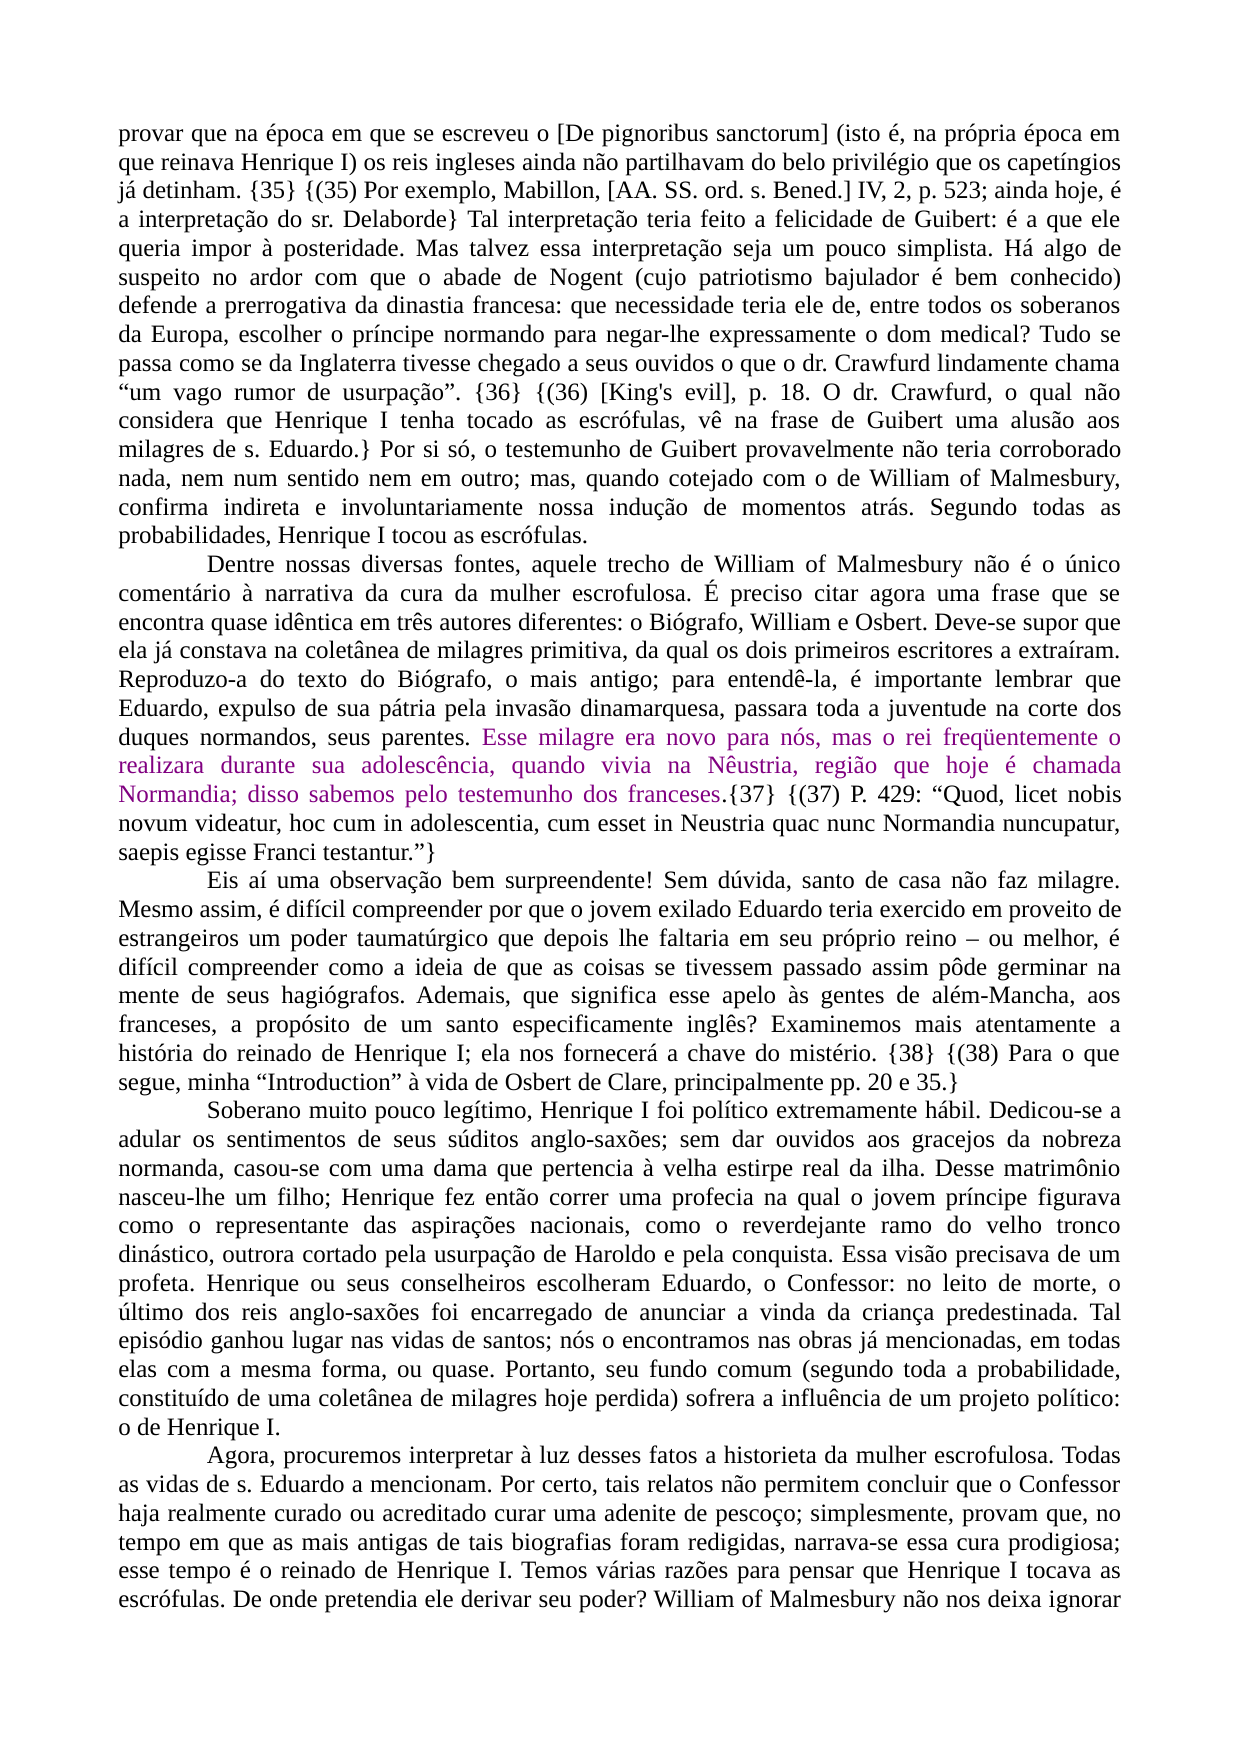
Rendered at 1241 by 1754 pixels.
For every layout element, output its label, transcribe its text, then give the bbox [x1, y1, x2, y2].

text Dentre nossas diversas fontes, aquele trecho de William of Malmesbury não é o único comentário à narrativa da cura da mulher escrofulosa. É preciso citar agora uma frase que se encontra quase idêntica em três autores diferentes: o Biógrafo, William e Osbert. Deve-se supor que ela já constava na coletânea de milagres primitiva, da qual os dois primeiros escritores a extraíram. Reproduzo-a do texto do Biógrafo, o mais antigo; para entendê-la, é importante lembrar que Eduardo, expulso de sua pátria pela invasão dinamarquesa, passara toda a juventude na corte dos duques normandos, seus parentes. Esse milagre era novo para nós, mas o rei freqüentemente o realizara durante sua adolescência, quando vivia na Nêustria, região que hoje é chamada Normandia; disso sabemos pelo testemunho dos franceses.{37} {(37) P. 429: “Quod, licet nobis novum videatur, hoc cum in adolescentia, cum esset in Neustria quac nunc Normandia nuncupatur, saepis egisse Franci testantur.”} [118, 549, 1122, 866]
text Eis aí uma observação bem surpreendente! Sem dúvida, santo de casa não faz milagre. Mesmo assim, é difícil compreender por que o jovem exilado Eduardo teria exercido em proveito de estrangeiros um poder taumatúrgico que depois lhe faltaria em seu próprio reino – ou melhor, é difícil compreender como a ideia de que as coisas se tivessem passado assim pôde germinar na mente de seus hagiógrafos. Ademais, que significa esse apelo às gentes de além-Mancha, aos franceses, a propósito de um santo especificamente inglês? Examinemos mais atentamente a história do reinado de Henrique I; ela nos fornecerá a chave do mistério. {38} {(38) Para o que segue, minha “Introduction” à vida de Osbert de Clare, principalmente pp. 20 e 35.} [118, 866, 1122, 1096]
text Agora, procuremos interpretar à luz desses fatos a historieta da mulher escrofulosa. Todas as vidas de s. Eduardo a mencionam. Por certo, tais relatos não permitem concluir que o Confessor haja realmente curado ou acreditado curar uma adenite de pescoço; simplesmente, provam que, no tempo em que as mais antigas de tais biografias foram redigidas, narrava-se essa cura prodigiosa; esse tempo é o reinado de Henrique I. Temos várias razões para pensar que Henrique I tocava as escrófulas. De onde pretendia ele derivar seu poder? William of Malmesbury não nos deixa ignorar [118, 1441, 1122, 1613]
text provar que na época em que se escreveu o [De pignoribus sanctorum] (isto é, na própria época em que reinava Henrique I) os reis ingleses ainda não partilhavam do belo privilégio que os capetíngios já detinham. {35} {(35) Por exemplo, Mabillon, [AA. SS. ord. s. Bened.] IV, 2, p. 523; ainda hoje, é a interpretação do sr. Delaborde} Tal interpretação teria feito a felicidade de Guibert: é a que ele queria impor à posteridade. Mas talvez essa interpretação seja um pouco simplista. Há algo de suspeito no ardor com que o abade de Nogent (cujo patriotismo bajulador é bem conhecido) defende a prerrogativa da dinastia francesa: que necessidade teria ele de, entre todos os soberanos da Europa, escolher o príncipe normando para negar-lhe expressamente o dom medical? Tudo se passa como se da Inglaterra tivesse chegado a seus ouvidos o que o dr. Crawfurd lindamente chama “um vago rumor de usurpação”. {36} {(36) [King's evil], p. 18. O dr. Crawfurd, o qual não considera que Henrique I tenha tocado as escrófulas, vê na frase de Guibert uma alusão aos milagres de s. Eduardo.} Por si só, o testemunho de Guibert provavelmente não teria corroborado nada, nem num sentido nem em outro; mas, quando cotejado com o de William of Malmesbury, confirma indireta e involuntariamente nossa indução de momentos atrás. Segundo todas as probabilidades, Henrique I tocou as escrófulas. [118, 118, 1122, 549]
text Soberano muito pouco legítimo, Henrique I foi político extremamente hábil. Dedicou-se a adular os sentimentos de seus súditos anglo-saxões; sem dar ouvidos aos gracejos da nobreza normanda, casou-se com uma dama que pertencia à velha estirpe real da ilha. Desse matrimônio nasceu-lhe um filho; Henrique fez então correr uma profecia na qual o jovem príncipe figurava como o representante das aspirações nacionais, como o reverdejante ramo do velho tronco dinástico, outrora cortado pela usurpação de Haroldo e pela conquista. Essa visão precisava de um profeta. Henrique ou seus conselheiros escolheram Eduardo, o Confessor: no leito de morte, o último dos reis anglo-saxões foi encarregado de anunciar a vinda da criança predestinada. Tal episódio ganhou lugar nas vidas de santos; nós o encontramos nas obras já mencionadas, em todas elas com a mesma forma, ou quase. Portanto, seu fundo comum (segundo toda a probabilidade, constituído de uma coletânea de milagres hoje perdida) sofrera a influência de um projeto político: o de Henrique I. [118, 1096, 1122, 1441]
